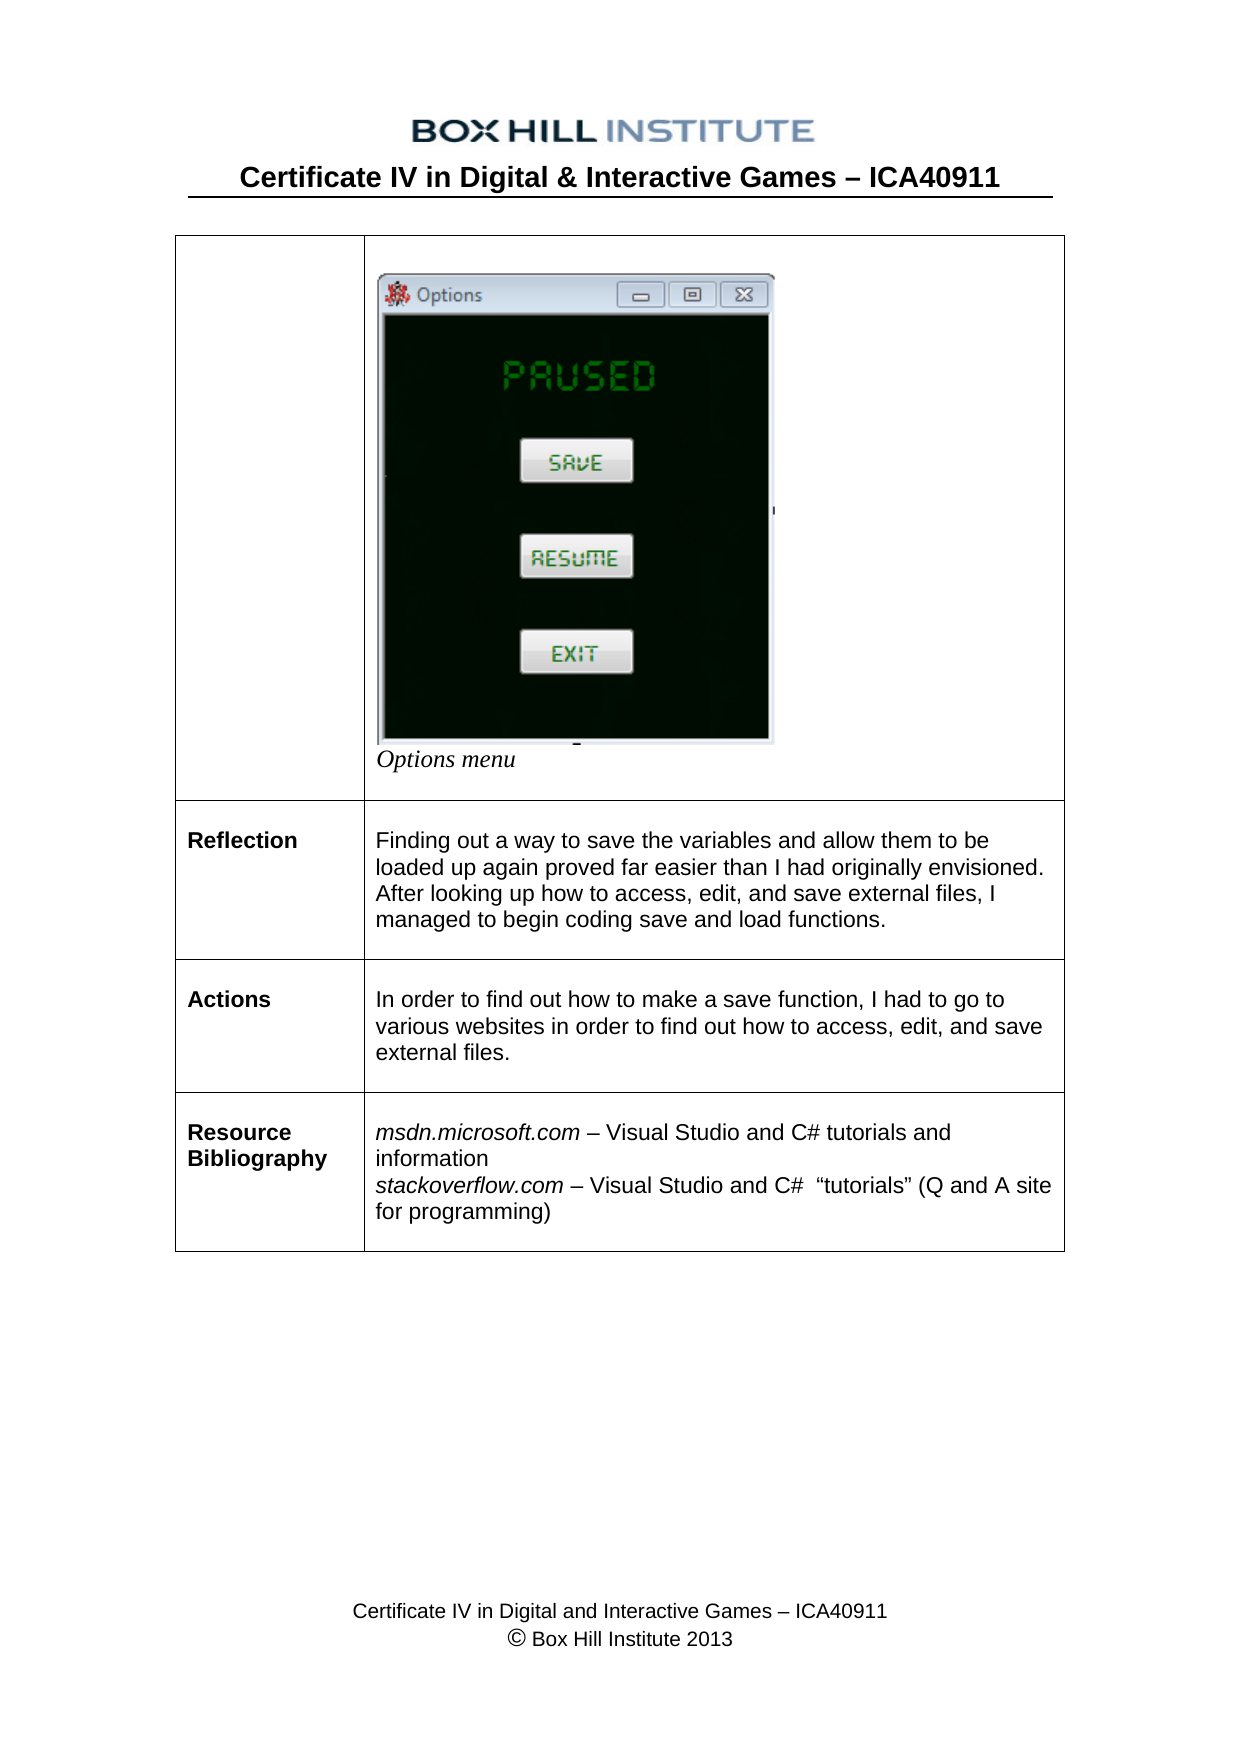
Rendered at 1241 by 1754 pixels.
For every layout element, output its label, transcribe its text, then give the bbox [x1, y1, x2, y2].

table_cell In order to find out how to make a save function, I had to go to various websites in order to find out how to access, edit, and save external files. [365, 960, 1064, 1092]
table_cell msdn.microsoft.com – Visual Studio and C# tutorials and information stackoverflow.com – Visual Studio and C# “tutorials” (Q and A site for programming) [365, 1093, 1064, 1251]
table_cell Began designing a options form that could be accessed in game. This would have options to resume game, save, turn the sound on or off, and exit the game. [365, 236, 1064, 744]
table_cell [176, 236, 364, 800]
table_cell Actions [176, 960, 364, 1092]
picture [410, 111, 830, 152]
table_cell Reflection [176, 801, 364, 959]
table_cell Began designing a options form that could be accessed in game. This would have options to resume game, save, turn the sound on or off, and exit the game. [365, 745, 1064, 800]
picture [376, 272, 775, 745]
table_cell Finding out a way to save the variables and allow them to be loaded up again proved far easier than I had originally envisioned. After looking up how to access, edit, and save external files, I managed to begin coding save and load functions. [365, 801, 1064, 959]
table_cell Resource Bibliography [176, 1093, 364, 1251]
